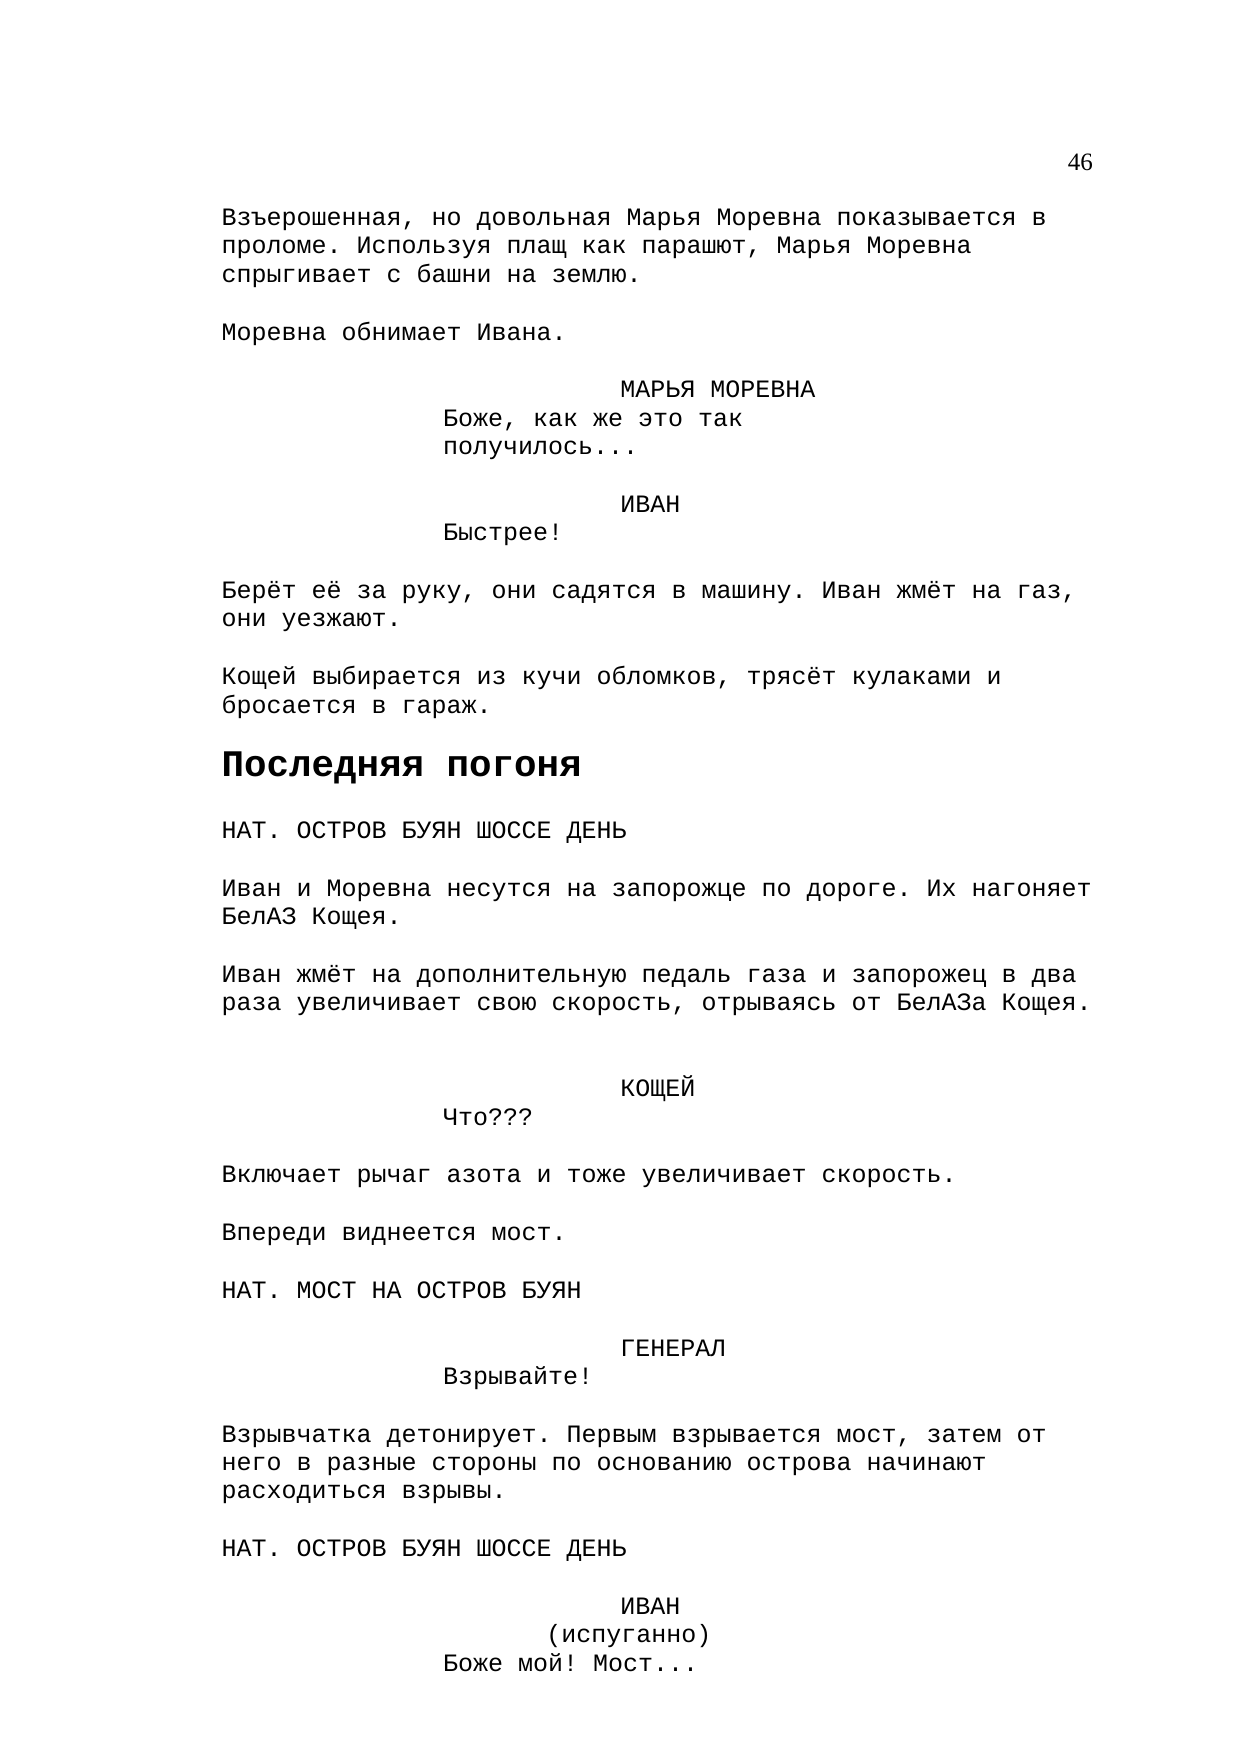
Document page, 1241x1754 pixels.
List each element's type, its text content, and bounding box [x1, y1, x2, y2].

text Боже, как же это так получилось... [443, 405, 871, 462]
text Иван жмёт на дополнительную педаль газа и запорожец в два раза увеличивает свою скорость, отрываясь от БелАЗа Кощея. [221, 961, 1093, 1046]
text Взрывчатка детонирует. Первым взрывается мост, затем от него в разные стороны по основанию острова начинают расходиться взрывы. [221, 1421, 1093, 1506]
text Кощей выбирается из кучи обломков, трясёт кулаками и бросается в гараж. [221, 664, 1093, 721]
text Взъерошенная, но довольная Марья Моревна показывается в проломе. Используя плащ как парашют, Марья Моревна спрыгивает с башни на землю. [221, 205, 1093, 290]
text Впереди виднеется мост. [221, 1220, 1093, 1248]
text ГЕНЕРАЛ [620, 1335, 1093, 1364]
text КОЩЕЙ [620, 1076, 1093, 1104]
text Включает рычаг азота и тоже увеличивает скорость. [221, 1162, 1093, 1190]
text Берёт её за руку, они садятся в машину. Иван жмёт на газ, они уезжают. [221, 578, 1093, 634]
text Взрывайте! [443, 1364, 871, 1392]
text Моревна обнимает Ивана. [221, 319, 1093, 348]
text ИВАН [620, 1594, 1093, 1622]
text МАРЬЯ МОРЕВНА [620, 377, 1093, 405]
text Боже мой! Мост... [443, 1650, 871, 1679]
text Быстрее! [443, 520, 871, 548]
text НАТ. ОСТРОВ БУЯН ШОССЕ ДЕНЬ [221, 1536, 1093, 1564]
text (испуганно) [546, 1622, 871, 1650]
text Что??? [443, 1104, 871, 1132]
text НАТ. МОСТ НА ОСТРОВ БУЯН [221, 1277, 1093, 1306]
text НАТ. ОСТРОВ БУЯН ШОССЕ ДЕНЬ [221, 817, 1093, 846]
text ИВАН [620, 492, 1093, 520]
subtitle Последняя погоня [221, 745, 1093, 788]
text Иван и Моревна несутся на запорожце по дороге. Их нагоняет БелАЗ Кощея. [221, 875, 1093, 932]
